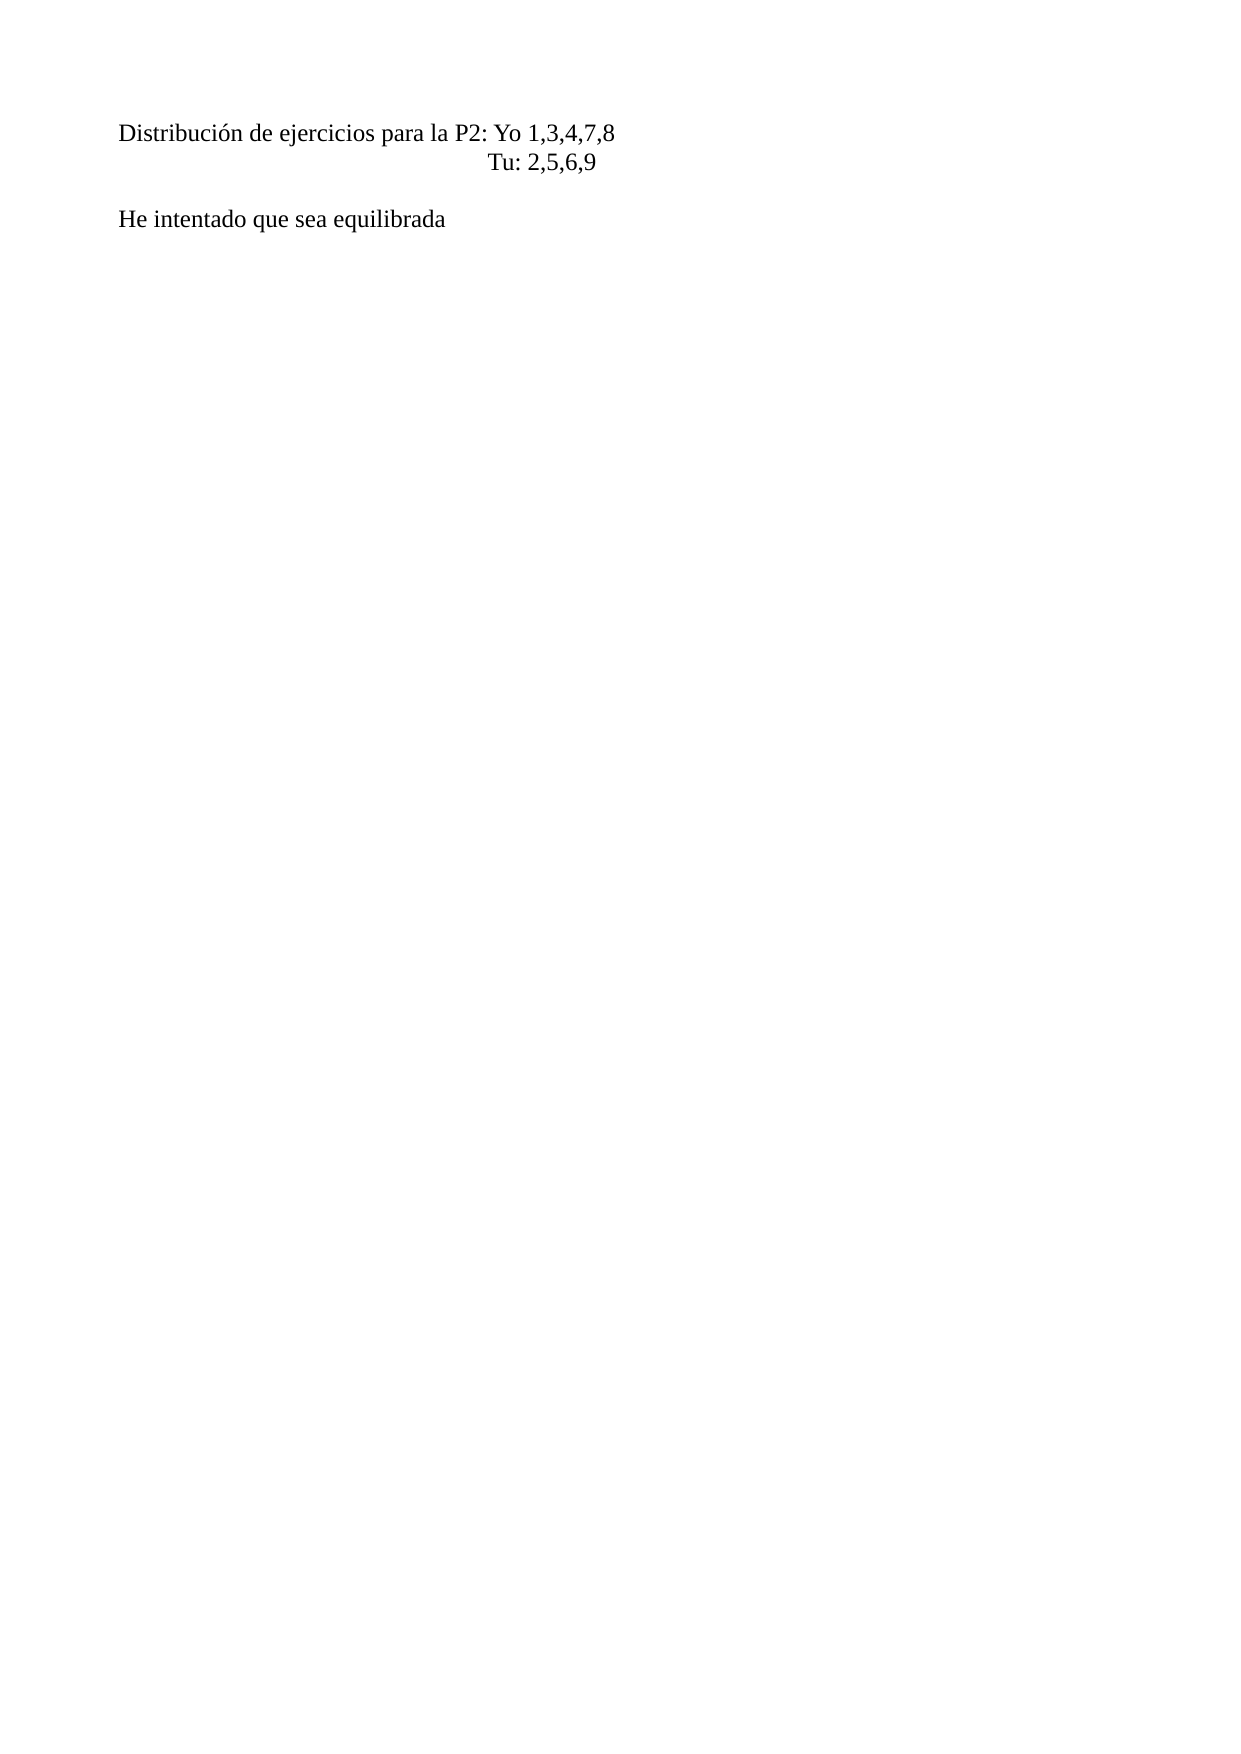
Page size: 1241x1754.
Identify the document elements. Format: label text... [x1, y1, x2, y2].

text Tu: 2,5,6,9 [118, 147, 1122, 176]
text He intentado que sea equilibrada [118, 204, 1122, 233]
text Distribución de ejercicios para la P2: Yo 1,3,4,7,8 [118, 118, 1122, 147]
